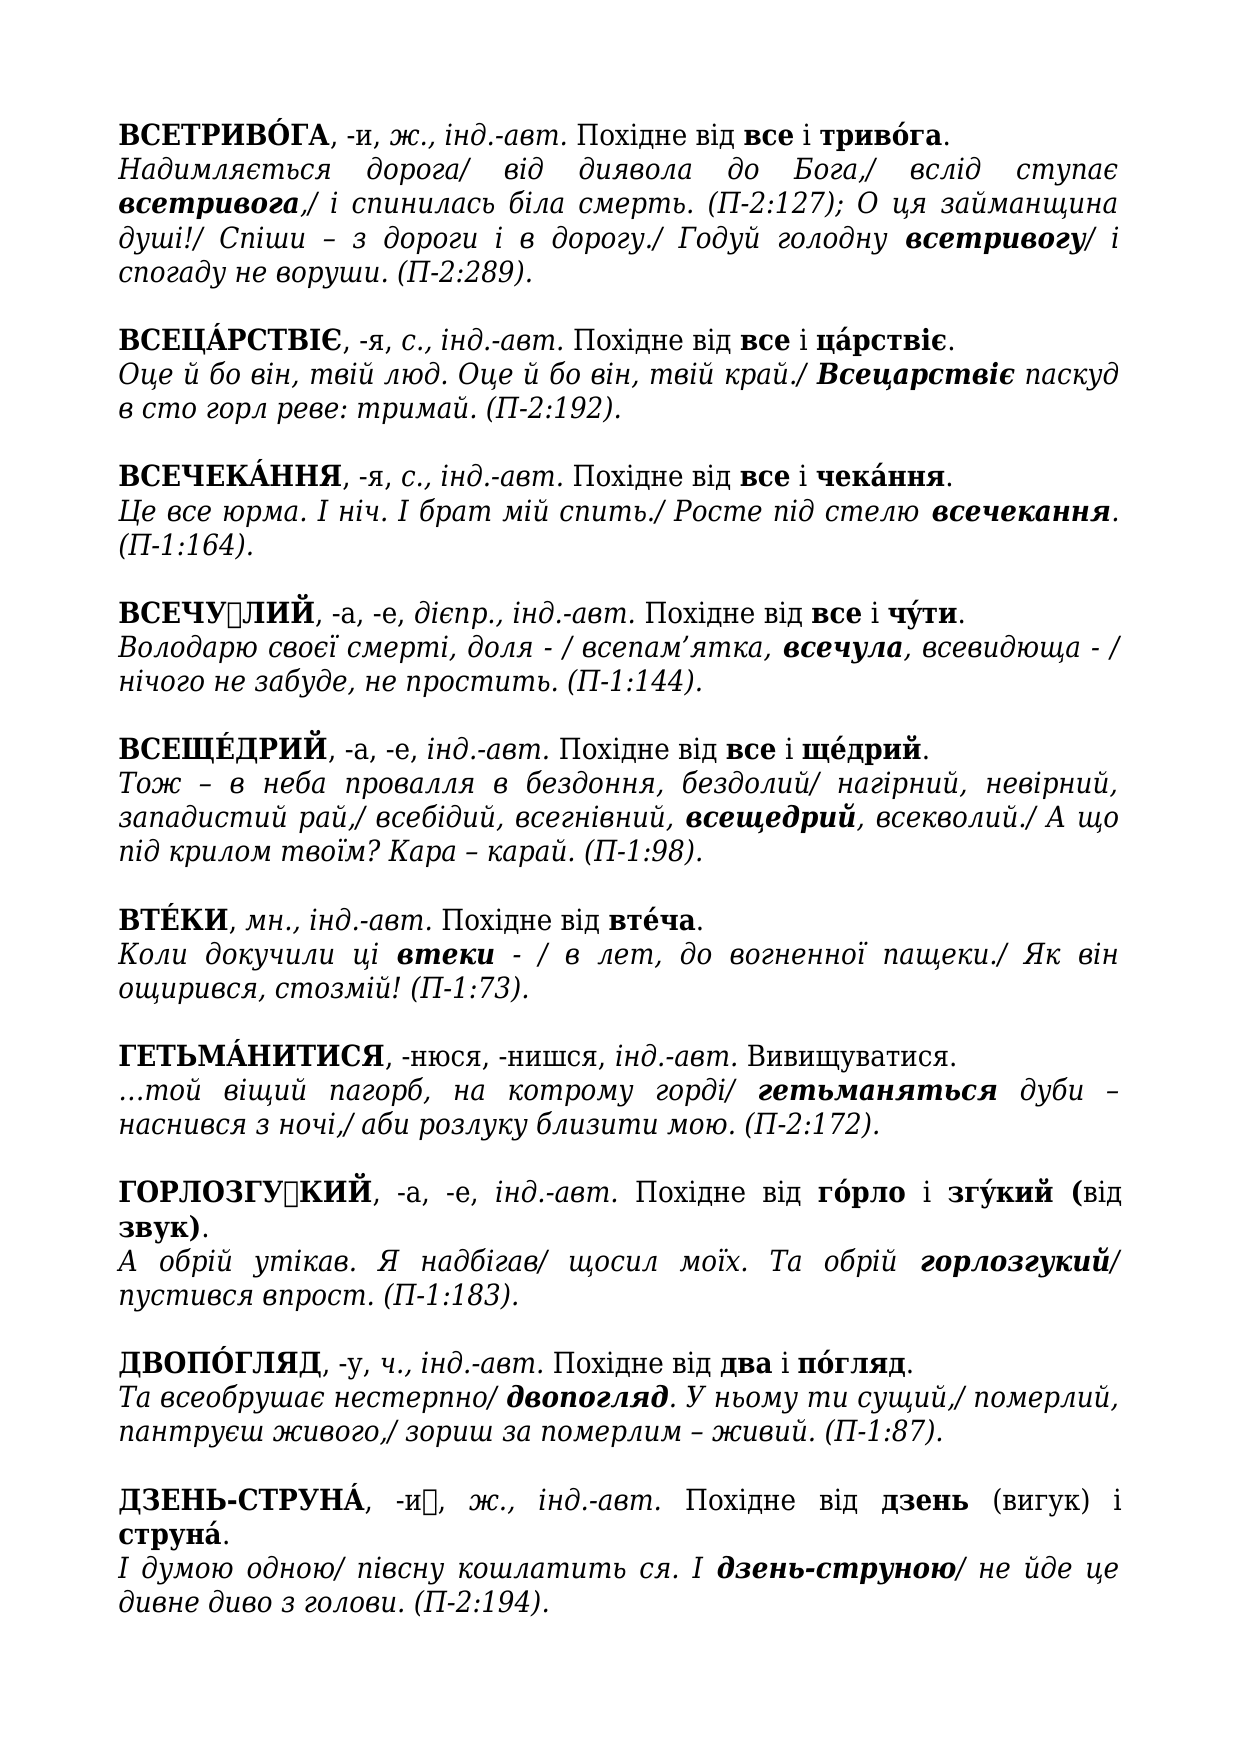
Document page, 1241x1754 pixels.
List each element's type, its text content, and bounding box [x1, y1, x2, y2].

text Горлозгукий, -а, -е, інд.-авт. Похідне від гóрло і згýкий (від звук). [118, 1176, 1122, 1244]
text Втéки, мн., інд.-авт. Похідне від втéча. [118, 903, 1122, 937]
text Всечекáння, -я, с., інд.-авт. Похідне від все і чекáння. [118, 459, 1122, 493]
text Надимляється дорога/ від диявола до Бога,/ вслід ступає всетривога,/ і спинилась біла смерть. (П-2:127); О ця займанщина душі!/ Спіши – з дороги і в дорогу./ Годуй голодну всетривогу/ і спогаду не воруши. (П-2:289). [118, 152, 1122, 289]
text Двопóгляд, -у, ч., інд.-авт. Похідне від два і пóгляд. [118, 1346, 1122, 1381]
text Володарю своєї смерті, доля - / всепам’ятка, всечула, всевидюща - / нічого не забуде, не простить. (П-1:144). [118, 630, 1122, 698]
text …той віщий пагорб, на котрому горді/ гетьманяться дуби – наснився з ночі,/ аби розлуку близити мою. (П-2:172). [118, 1073, 1122, 1142]
text Дзень-струнá, -и, ж., інд.-авт. Похідне від дзень (вигук) і струнá. [118, 1483, 1122, 1551]
text Всещéдрий, -а, -е, інд.-авт. Похідне від все і щéдрий. [118, 732, 1122, 766]
text А обрій утікав. Я надбігав/ щосил моїх. Та обрій горлозгукий/ пустився впрост. (П-1:183). [118, 1244, 1122, 1312]
text Та всеобрушає нестерпно/ двопогляд. У ньому ти сущий,/ померлий, пантруєш живого,/ зориш за померлим – живий. (П-1:87). [118, 1381, 1122, 1449]
text Коли докучили ці втеки - / в лет, до вогненної пащеки./ Як він ощирився, стозмій! (П-1:73). [118, 937, 1122, 1005]
text Оце й бо він, твій люд. Оце й бо він, твій край./ Всецарствіє паскуд в сто горл реве: тримай. (П-2:192). [118, 357, 1122, 425]
text І думою одною/ півсну кошлатить ся. І дзень-струною/ не йде це дивне диво з голови. (П-2:194). [118, 1551, 1122, 1619]
text Всечулий, -а, -е, дієпр., інд.-авт. Похідне від все і чýти. [118, 596, 1122, 630]
text Гетьмáнитися, -нюся, -нишся, інд.-авт. Вивищуватися. [118, 1039, 1122, 1073]
text Всецáрствіє, -я, с., інд.-авт. Похідне від все і цáрствіє. [118, 323, 1122, 357]
text Це все юрма. І ніч. І брат мій спить./ Росте під стелю всечекання. (П-1:164). [118, 493, 1122, 562]
text Тож – в неба провалля в бездоння, бездолий/ нагірний, невірний, западистий рай,/ всебідий, всегнівний, всещедрий, всекволий./ А що під крилом твоїм? Кара – карай. (П-1:98). [118, 766, 1122, 869]
text Всетривóга, -и, ж., інд.-авт. Похідне від все і тривóга. [118, 118, 1122, 152]
